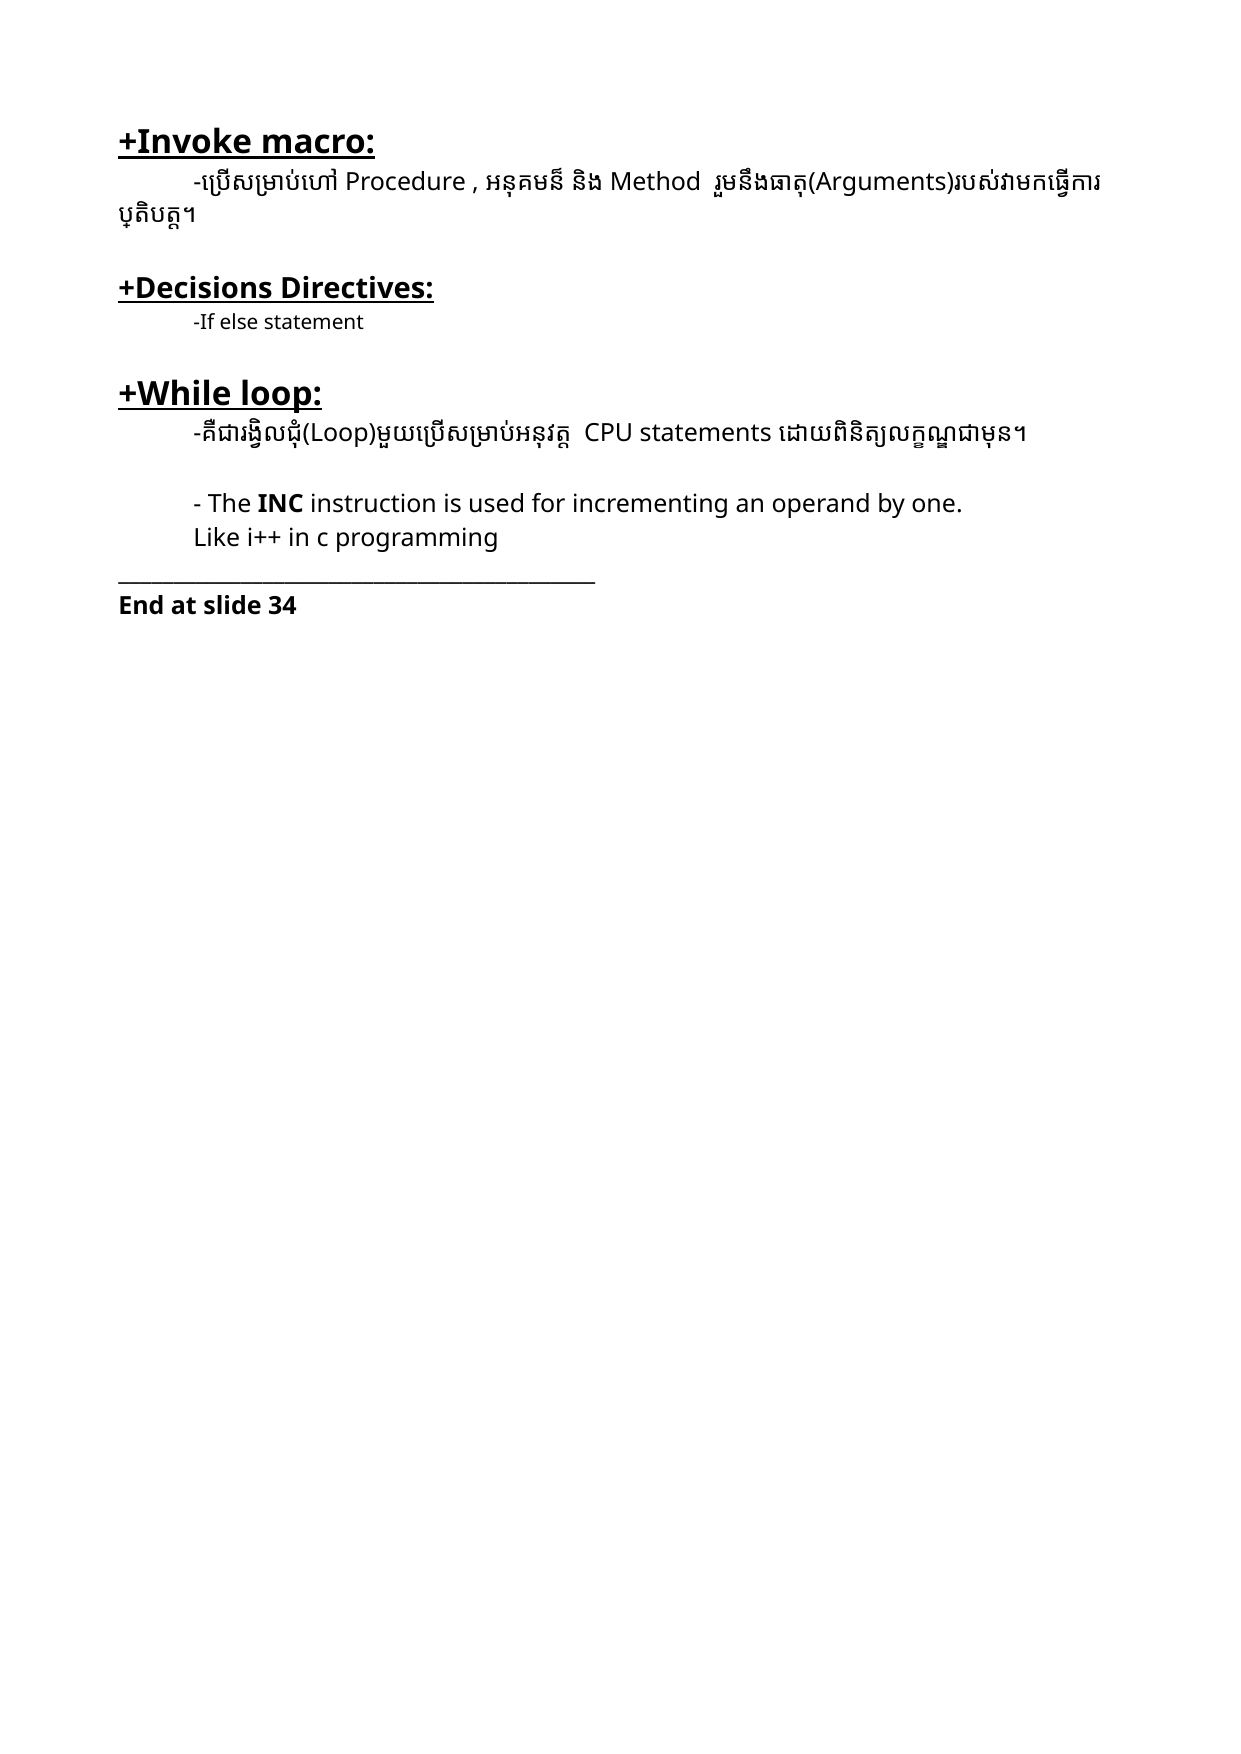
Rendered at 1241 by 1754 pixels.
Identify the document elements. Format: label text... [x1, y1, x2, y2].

text -គឺជារង្វិលជុំ(Loop)មួយប្រើសម្រាប់អនុវត្ត CPU statements ដោយពិនិត្យលក្ខណ្ឌជាមុន។ [118, 415, 1122, 452]
text -If else statement [118, 307, 1122, 335]
text +Decisions Directives: [118, 267, 1122, 307]
text ___________________________________________ [118, 554, 1122, 588]
text - The INC instruction is used for incrementing an operand by one. [118, 486, 1122, 520]
text -ប្រើសម្រាប់ហៅ Procedure , អនុគមន៏ និង Method រួមនឹងធាតុ(Arguments)របស់វាមកធ្វើការប្រតិបត្ត។ [118, 163, 1122, 233]
text End at slide 34 [118, 588, 1122, 622]
text +While loop: [118, 369, 1122, 415]
text Like i++ in c programming [118, 520, 1122, 554]
text +Invoke macro: [118, 118, 1122, 163]
